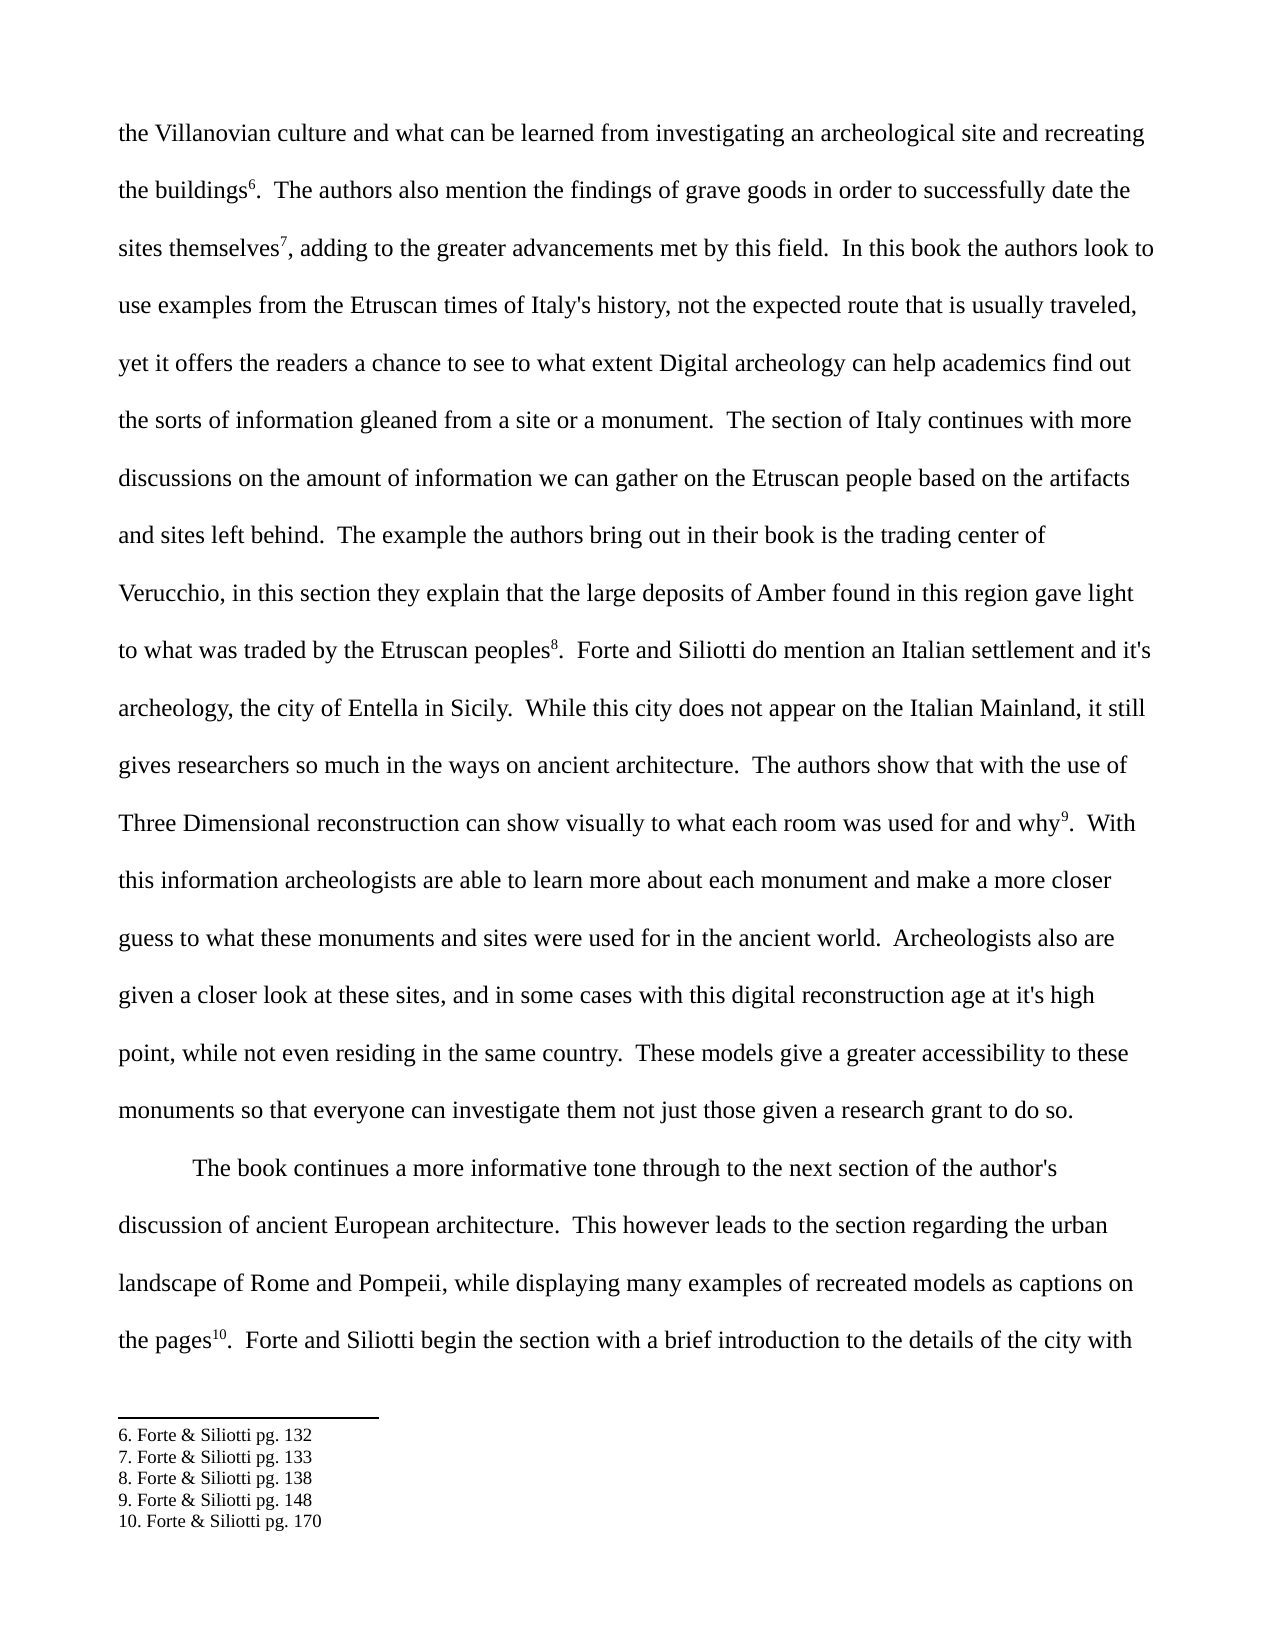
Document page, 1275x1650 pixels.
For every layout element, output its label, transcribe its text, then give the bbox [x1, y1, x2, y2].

text The book continues a more informative tone through to the next section of the author's discussion of ancient European architecture. This however leads to the section regarding the urban landscape of Rome and Pompeii, while displaying many examples of recreated models as captions on the pages. Forte and Siliotti begin the section with a brief introduction to the details of the city with [118, 1153, 1157, 1354]
text . Forte & Siliotti pg. 133 [118, 1446, 1157, 1467]
text . Forte & Siliotti pg. 148 [118, 1489, 1157, 1510]
text . Forte & Siliotti pg. 132 [118, 1424, 1157, 1446]
text . Forte & Siliotti pg. 138 [118, 1467, 1157, 1489]
text . Forte & Siliotti pg. 170 [118, 1510, 1157, 1532]
text the Villanovian culture and what can be learned from investigating an archeological site and recreating the buildings. The authors also mention the findings of grave goods in order to successfully date the sites themselves, adding to the greater advancements met by this field. In this book the authors look to use examples from the Etruscan times of Italy's history, not the expected route that is usually traveled, yet it offers the readers a chance to see to what extent Digital archeology can help academics find out the sorts of information gleaned from a site or a monument. The section of Italy continues with more discussions on the amount of information we can gather on the Etruscan people based on the artifacts and sites left behind. The example the authors bring out in their book is the trading center of Verucchio, in this section they explain that the large deposits of Amber found in this region gave light to what was traded by the Etruscan peoples. Forte and Siliotti do mention an Italian settlement and it's archeology, the city of Entella in Sicily. While this city does not appear on the Italian Mainland, it still gives researchers so much in the ways on ancient architecture. The authors show that with the use of Three Dimensional reconstruction can show visually to what each room was used for and why. With this information archeologists are able to learn more about each monument and make a more closer guess to what these monuments and sites were used for in the ancient world. Archeologists also are given a closer look at these sites, and in some cases with this digital reconstruction age at it's high point, while not even residing in the same country. These models give a greater accessibility to these monuments so that everyone can investigate them not just those given a research grant to do so. [118, 118, 1157, 1124]
